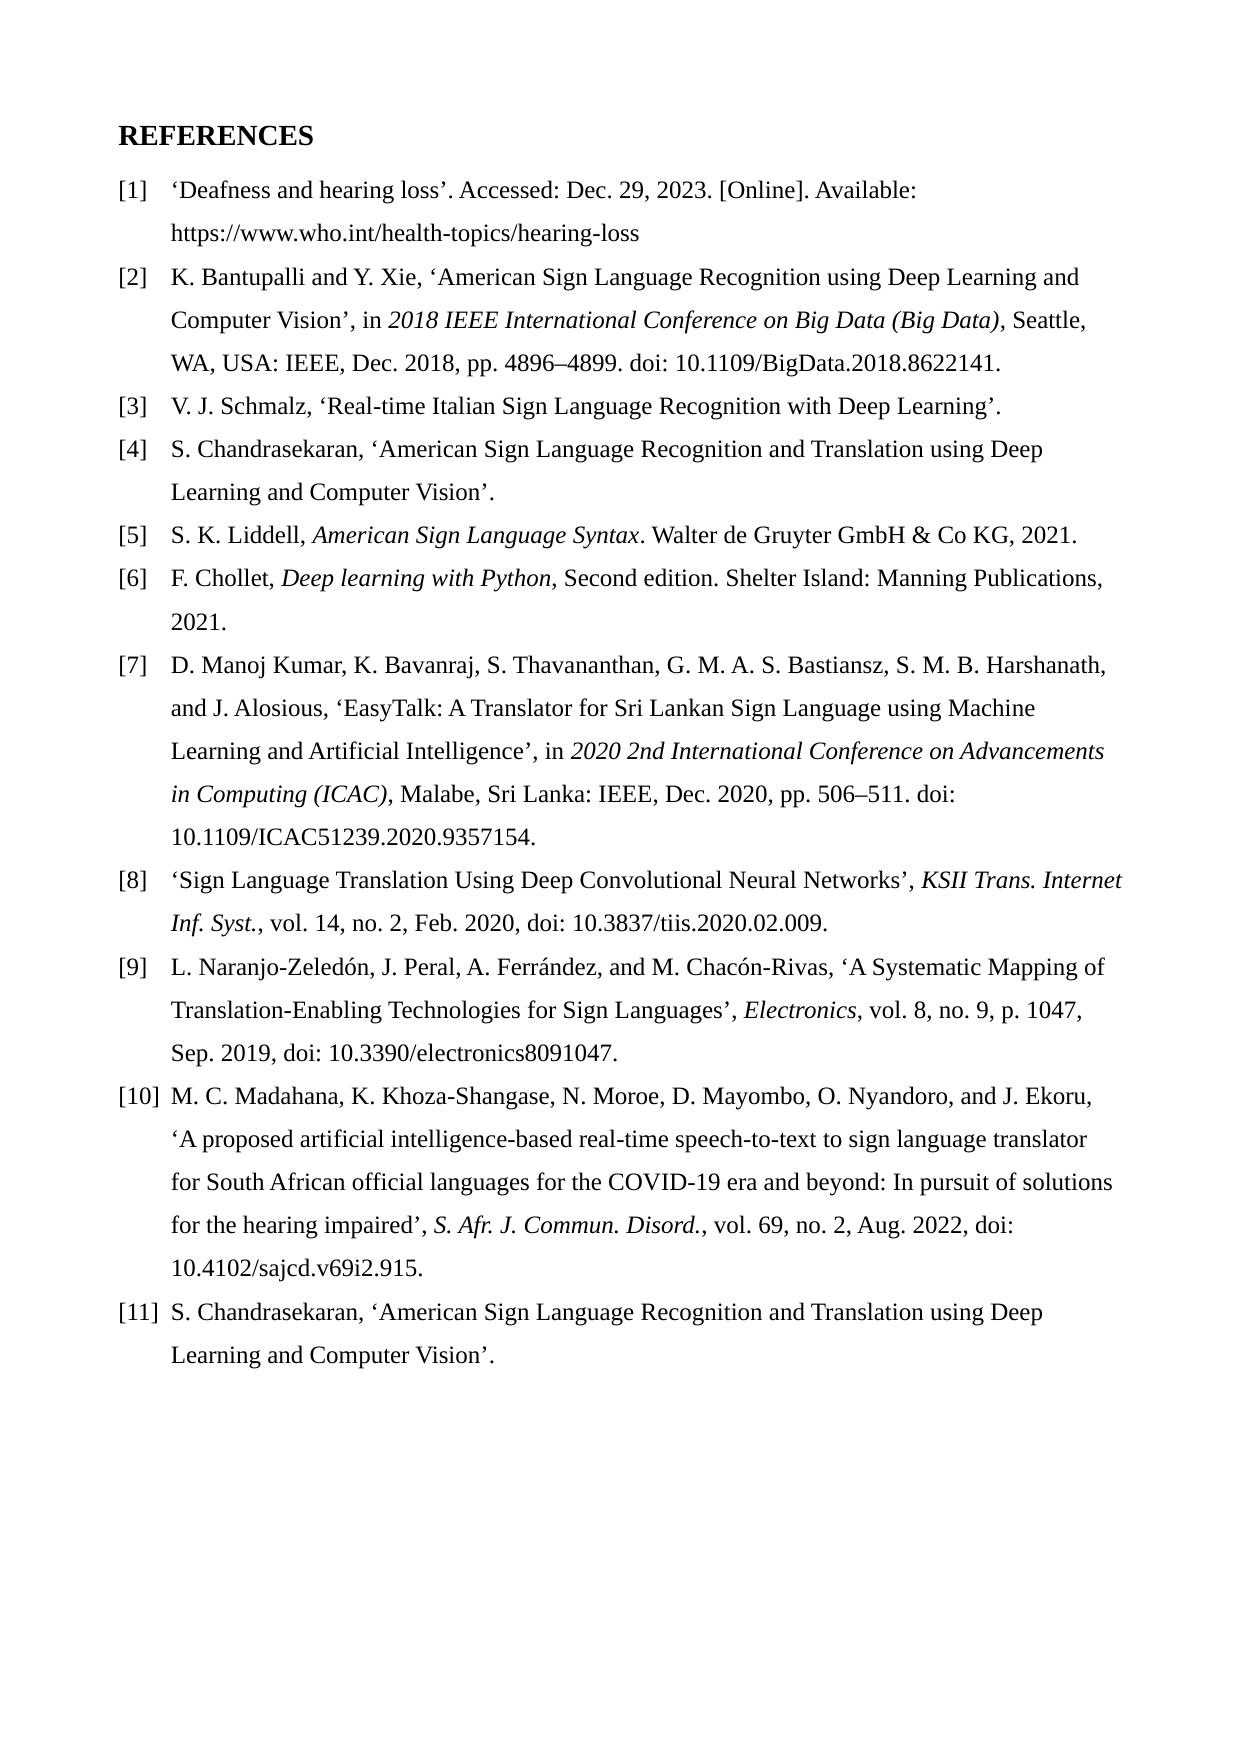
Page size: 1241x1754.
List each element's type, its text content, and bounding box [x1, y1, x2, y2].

text [3] V. J. Schmalz, ‘Real-time Italian Sign Language Recognition with Deep Learning’. [118, 391, 1122, 420]
text [2] K. Bantupalli and Y. Xie, ‘American Sign Language Recognition using Deep Learning and Computer Vision’, in 2018 IEEE International Conference on Big Data (Big Data), Seattle, WA, USA: IEEE, Dec. 2018, pp. 4896–4899. doi: 10.1109/BigData.2018.8622141. [118, 262, 1122, 377]
text [7] D. Manoj Kumar, K. Bavanraj, S. Thavananthan, G. M. A. S. Bastiansz, S. M. B. Harshanath, and J. Alosious, ‘EasyTalk: A Translator for Sri Lankan Sign Language using Machine Learning and Artificial Intelligence’, in 2020 2nd International Conference on Advancements in Computing (ICAC), Malabe, Sri Lanka: IEEE, Dec. 2020, pp. 506–511. doi: 10.1109/ICAC51239.2020.9357154. [118, 650, 1122, 851]
text [1] ‘Deafness and hearing loss’. Accessed: Dec. 29, 2023. [Online]. Available: https://www.who.int/health-topics/hearing-loss [118, 175, 1122, 247]
text [4] S. Chandrasekaran, ‘American Sign Language Recognition and Translation using Deep Learning and Computer Vision’. [118, 434, 1122, 506]
text [11] S. Chandrasekaran, ‘American Sign Language Recognition and Translation using Deep Learning and Computer Vision’. [118, 1297, 1122, 1368]
text [10] M. C. Madahana, K. Khoza-Shangase, N. Moroe, D. Mayombo, O. Nyandoro, and J. Ekoru, ‘A proposed artificial intelligence-based real-time speech-to-text to sign language translator for South African official languages for the COVID-19 era and beyond: In pursuit of solutions for the hearing impaired’, S. Afr. J. Commun. Disord., vol. 69, no. 2, Aug. 2022, doi: 10.4102/sajcd.v69i2.915. [118, 1081, 1122, 1282]
text [5] S. K. Liddell, American Sign Language Syntax. Walter de Gruyter GmbH & Co KG, 2021. [118, 520, 1122, 549]
text [6] F. Chollet, Deep learning with Python, Second edition. Shelter Island: Manning Publications, 2021. [118, 563, 1122, 635]
text [8] ‘Sign Language Translation Using Deep Convolutional Neural Networks’, KSII Trans. Internet Inf. Syst., vol. 14, no. 2, Feb. 2020, doi: 10.3837/tiis.2020.02.009. [118, 865, 1122, 937]
text [9] L. Naranjo-Zeledón, J. Peral, A. Ferrández, and M. Chacón-Rivas, ‘A Systematic Mapping of Translation-Enabling Technologies for Sign Languages’, Electronics, vol. 8, no. 9, p. 1047, Sep. 2019, doi: 10.3390/electronics8091047. [118, 952, 1122, 1067]
text REFERENCES [118, 118, 1122, 152]
